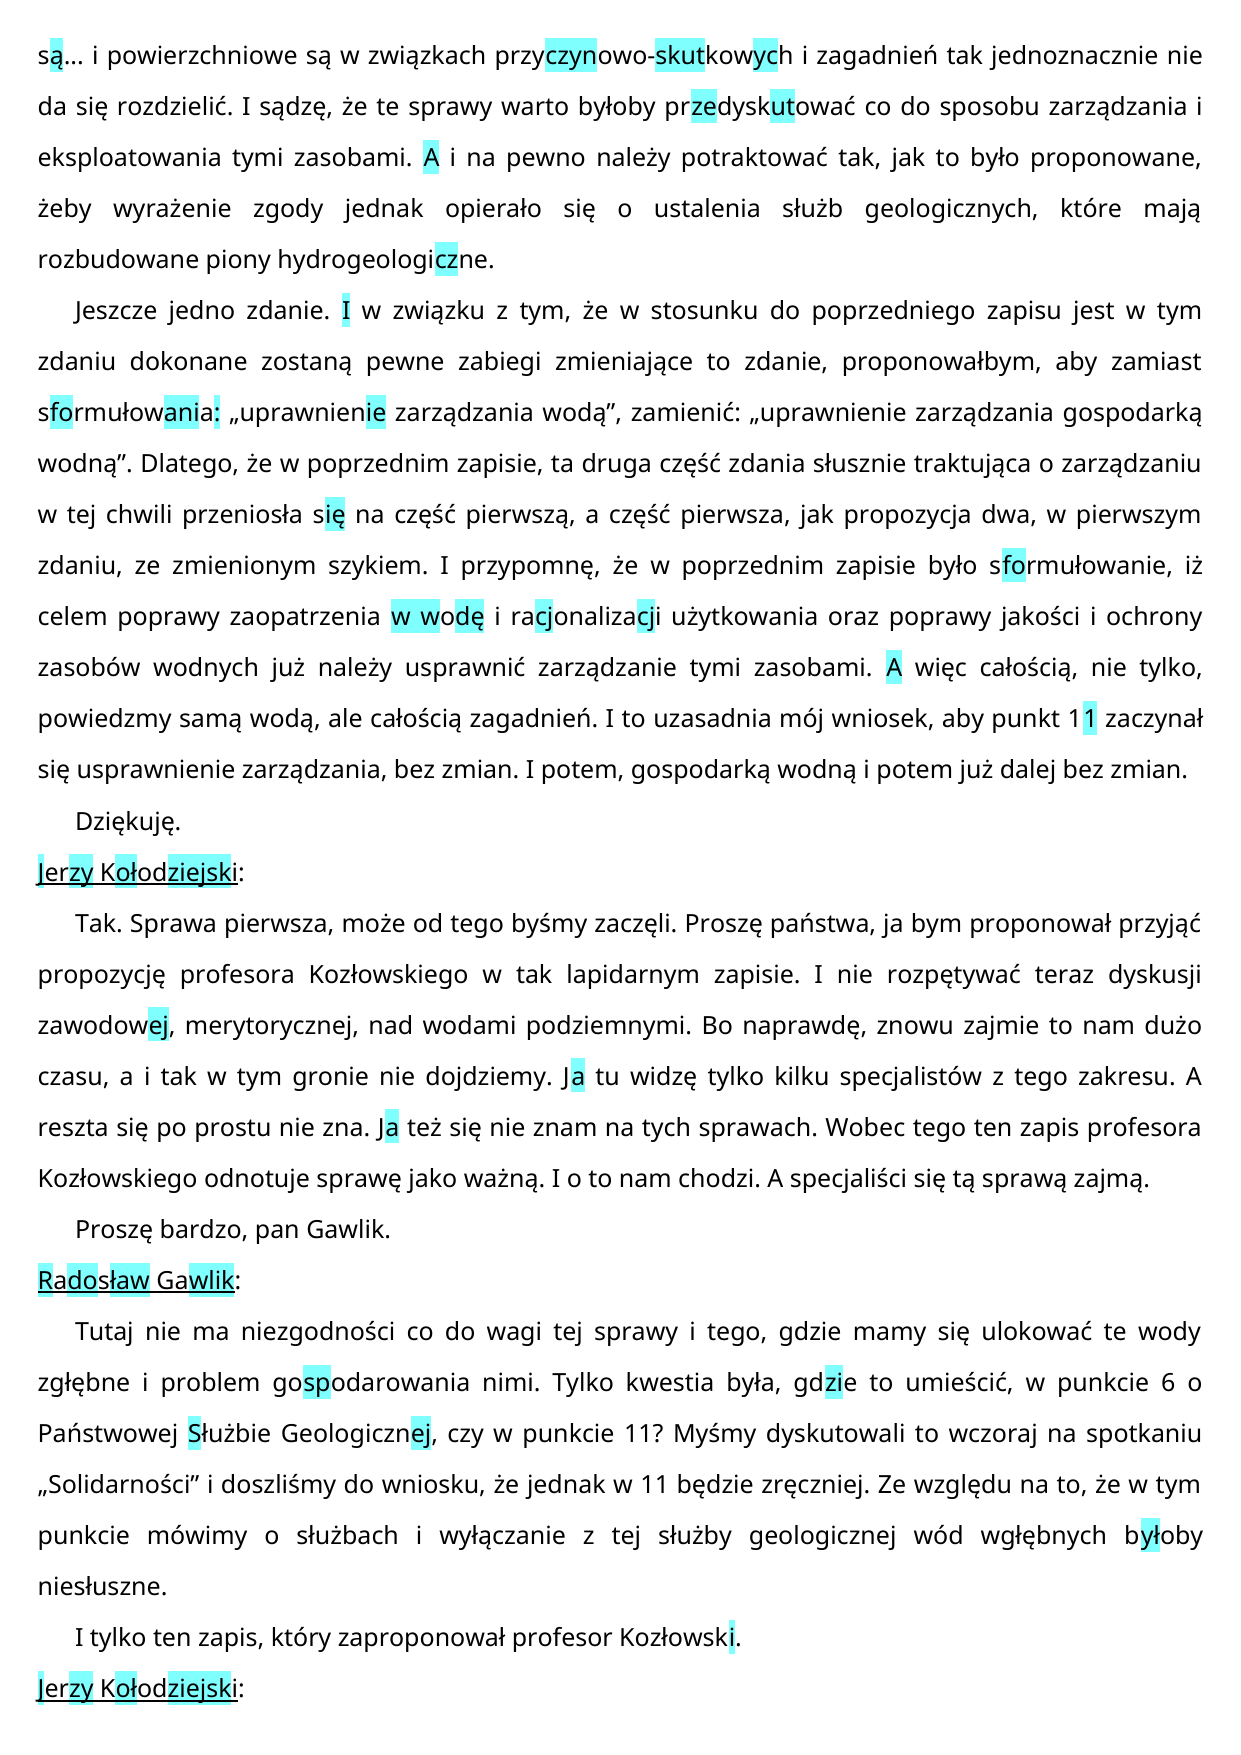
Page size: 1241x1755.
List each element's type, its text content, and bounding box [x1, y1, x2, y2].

text Tutaj nie ma niezgodności co do wagi tej sprawy i tego, gdzie mamy się ulokować te wody zgłębne i problem gospodarowania nimi. Tylko kwestia była, gdzie to umieścić, w punkcie 6 o Państwowej Służbie Geologicznej, czy w punkcie 11? Myśmy dyskutowali to wczoraj na spotkaniu „Solidarności” i doszliśmy do wniosku, że jednak w 11 będzie zręczniej. Ze względu na to, że w tym punkcie mówimy o służbach i wyłączanie z tej służby geologicznej wód wgłębnych byłoby niesłuszne. [37, 1313, 1203, 1603]
text I tylko ten zapis, który zaproponował profesor Kozłowski. [37, 1620, 1203, 1654]
text Jerzy Kołodziejski: [37, 1671, 1203, 1705]
text Dziękuję. [37, 803, 1203, 837]
text Radosław Gawlik: [37, 1262, 1203, 1297]
text Tak. Sprawa pierwsza, może od tego byśmy zaczęli. Proszę państwa, ja bym proponował przyjąć propozycję profesora Kozłowskiego w tak lapidarnym zapisie. I nie rozpętywać teraz dyskusji zawodowej, merytorycznej, nad wodami podziemnymi. Bo naprawdę, znowu zajmie to nam dużo czasu, a i tak w tym gronie nie dojdziemy. Ja tu widzę tylko kilku specjalistów z tego zakresu. A reszta się po prostu nie zna. Ja też się nie znam na tych sprawach. Wobec tego ten zapis profesora Kozłowskiego odnotuje sprawę jako ważną. I o to nam chodzi. A specjaliści się tą sprawą zajmą. [37, 905, 1203, 1194]
text Jerzy Kołodziejski: [37, 854, 1203, 888]
text Jeszcze jedno zdanie. I w związku z tym, że w stosunku do poprzedniego zapisu jest w tym zdaniu dokonane zostaną pewne zabiegi zmieniające to zdanie, proponowałbym, aby zamiast sformułowania: „uprawnienie zarządzania wodą”, zamienić: „uprawnienie zarządzania gospodarką wodną”. Dlatego, że w poprzednim zapisie, ta druga część zdania słusznie traktująca o zarządzaniu w tej chwili przeniosła się na część pierwszą, a część pierwsza, jak propozycja dwa, w pierwszym zdaniu, ze zmienionym szykiem. I przypomnę, że w poprzednim zapisie było sformułowanie, iż celem poprawy zaopatrzenia w wodę i racjonalizacji użytkowania oraz poprawy jakości i ochrony zasobów wodnych już należy usprawnić zarządzanie tymi zasobami. A więc całością, nie tylko, powiedzmy samą wodą, ale całością zagadnień. I to uzasadnia mój wniosek, aby punkt 11 zaczynał się usprawnienie zarządzania, bez zmian. I potem, gospodarką wodną i potem już dalej bez zmian. [37, 293, 1203, 786]
text są... i powierzchniowe są w związkach przyczynowo-skutkowych i zagadnień tak jednoznacznie nie da się rozdzielić. I sądzę, że te sprawy warto byłoby przedyskutować co do sposobu zarządzania i eksploatowania tymi zasobami. A i na pewno należy potraktować tak, jak to było proponowane, żeby wyrażenie zgody jednak opierało się o ustalenia służb geologicznych, które mają rozbudowane piony hydrogeologiczne. [37, 37, 1203, 276]
text Proszę bardzo, pan Gawlik. [37, 1211, 1203, 1246]
